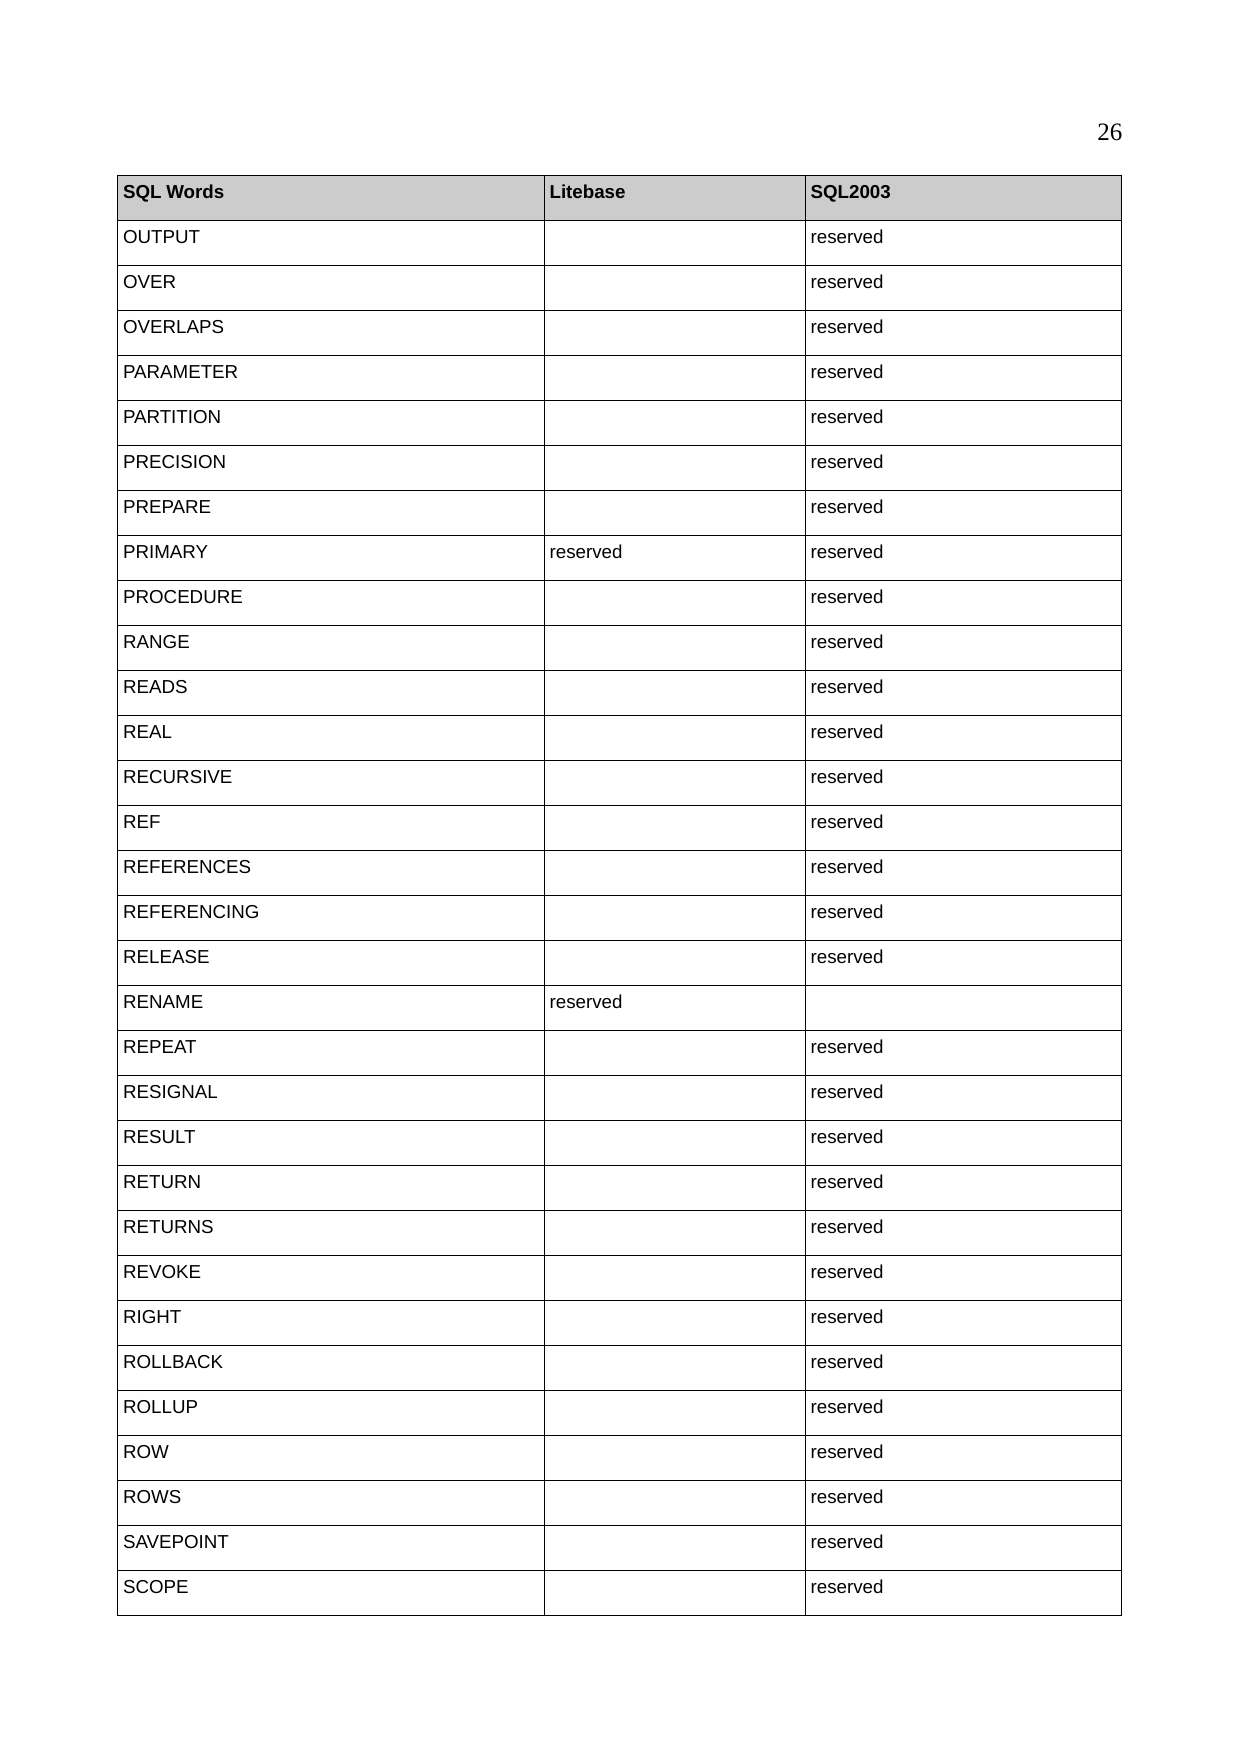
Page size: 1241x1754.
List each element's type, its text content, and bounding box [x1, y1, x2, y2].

table_cell RELEASE [118, 941, 544, 985]
table_cell RENAME [118, 986, 544, 1030]
table_cell [545, 1346, 805, 1390]
table_cell REFERENCING [118, 896, 544, 940]
table_cell reserved [806, 626, 1121, 670]
table_cell reserved [806, 1526, 1121, 1570]
table_cell OUTPUT [118, 221, 544, 265]
table_cell [545, 221, 805, 265]
table_cell PRECISION [118, 446, 544, 490]
table_cell reserved [806, 1346, 1121, 1390]
table_cell [545, 1031, 805, 1075]
table_cell OVER [118, 266, 544, 310]
table_cell ROW [118, 1436, 544, 1480]
table_cell REAL [118, 716, 544, 760]
table_cell PARAMETER [118, 356, 544, 400]
table_cell [545, 1211, 805, 1255]
table_cell reserved [806, 1256, 1121, 1300]
table_cell RETURN [118, 1166, 544, 1210]
table_cell [545, 671, 805, 715]
table_cell reserved [806, 1211, 1121, 1255]
table_cell reserved [545, 986, 805, 1030]
table_cell [545, 491, 805, 535]
table_cell [545, 311, 805, 355]
table_cell [545, 896, 805, 940]
table_cell reserved [806, 446, 1121, 490]
table_cell reserved [806, 1076, 1121, 1120]
table_cell [806, 986, 1121, 1030]
table_cell [545, 356, 805, 400]
table_cell reserved [806, 491, 1121, 535]
table_cell reserved [806, 266, 1121, 310]
table_cell reserved [806, 1571, 1121, 1615]
table_cell PREPARE [118, 491, 544, 535]
table_cell reserved [806, 716, 1121, 760]
table_cell [545, 1526, 805, 1570]
table_cell READS [118, 671, 544, 715]
table_cell reserved [806, 1436, 1121, 1480]
table_cell reserved [806, 311, 1121, 355]
table_cell [545, 266, 805, 310]
table_cell reserved [806, 896, 1121, 940]
table_cell ROLLUP [118, 1391, 544, 1435]
table_cell reserved [806, 1391, 1121, 1435]
table_cell [545, 851, 805, 895]
table_cell reserved [806, 941, 1121, 985]
table_cell REVOKE [118, 1256, 544, 1300]
table_cell REPEAT [118, 1031, 544, 1075]
table_cell RETURNS [118, 1211, 544, 1255]
table_cell reserved [806, 1481, 1121, 1525]
table_cell ROLLBACK [118, 1346, 544, 1390]
table_header Litebase [545, 176, 805, 220]
table_cell reserved [806, 1121, 1121, 1165]
table_cell reserved [806, 1301, 1121, 1345]
table_cell reserved [806, 1031, 1121, 1075]
table_cell RANGE [118, 626, 544, 670]
table_cell [545, 626, 805, 670]
table_cell [545, 1391, 805, 1435]
table_cell reserved [806, 581, 1121, 625]
table_cell OVERLAPS [118, 311, 544, 355]
table_cell RECURSIVE [118, 761, 544, 805]
table_cell [545, 1481, 805, 1525]
table_cell PROCEDURE [118, 581, 544, 625]
table_cell RIGHT [118, 1301, 544, 1345]
table_cell reserved [545, 536, 805, 580]
table_cell PARTITION [118, 401, 544, 445]
table_cell [545, 1076, 805, 1120]
table_cell [545, 1256, 805, 1300]
table_header SQL2003 [806, 176, 1121, 220]
table_cell RESIGNAL [118, 1076, 544, 1120]
table_cell [545, 446, 805, 490]
table_cell [545, 401, 805, 445]
table_cell [545, 716, 805, 760]
table_cell reserved [806, 671, 1121, 715]
table_cell REFERENCES [118, 851, 544, 895]
table_cell [545, 1301, 805, 1345]
table_cell [545, 1436, 805, 1480]
table_cell [545, 761, 805, 805]
table_cell [545, 1571, 805, 1615]
table_cell reserved [806, 806, 1121, 850]
table_cell [545, 1121, 805, 1165]
table_cell reserved [806, 536, 1121, 580]
table_cell reserved [806, 761, 1121, 805]
table_cell [545, 941, 805, 985]
table_cell [545, 806, 805, 850]
table_cell [545, 581, 805, 625]
table_cell SCOPE [118, 1571, 544, 1615]
table_cell PRIMARY [118, 536, 544, 580]
table_header SQL Words [118, 176, 544, 220]
table_cell reserved [806, 851, 1121, 895]
table_cell reserved [806, 401, 1121, 445]
table_cell RESULT [118, 1121, 544, 1165]
table_cell reserved [806, 221, 1121, 265]
table_cell REF [118, 806, 544, 850]
table_cell [545, 1166, 805, 1210]
table_cell ROWS [118, 1481, 544, 1525]
table_cell SAVEPOINT [118, 1526, 544, 1570]
table_cell reserved [806, 1166, 1121, 1210]
table_cell reserved [806, 356, 1121, 400]
